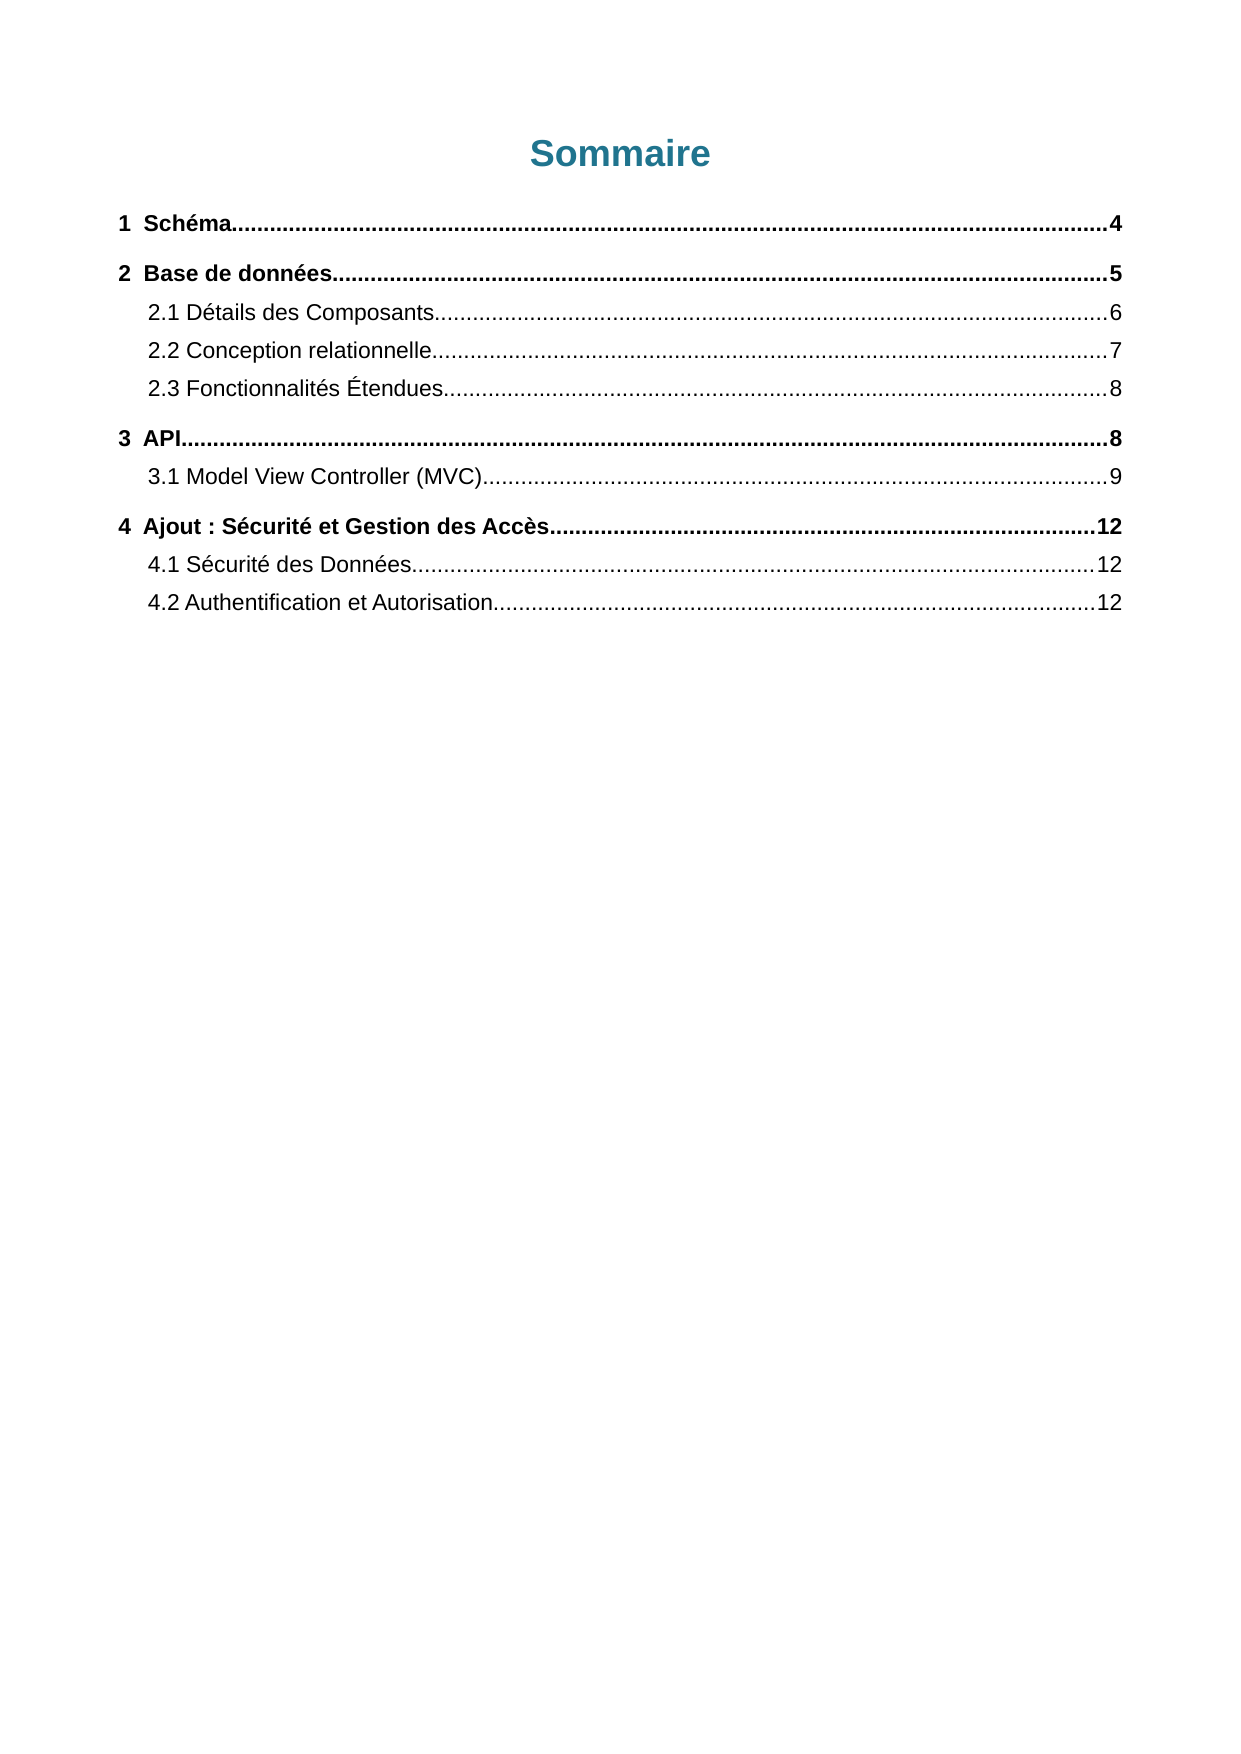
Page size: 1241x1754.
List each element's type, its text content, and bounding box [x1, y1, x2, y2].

text 3.1 Model View Controller (MVC) 9 [148, 463, 1122, 489]
text 4 Ajout : Sécurité et Gestion des Accès 12 [118, 513, 1122, 539]
text 1 Schéma 4 [118, 210, 1122, 237]
subtitle Sommaire [118, 131, 1122, 174]
text 3 API 8 [118, 425, 1122, 451]
text 2 Base de données 5 [118, 260, 1122, 287]
text 4.2 Authentification et Autorisation 12 [148, 589, 1122, 615]
text 2.3 Fonctionnalités Étendues 8 [148, 375, 1122, 401]
text 2.2 Conception relationnelle 7 [148, 337, 1122, 363]
text 2.1 Détails des Composants 6 [148, 298, 1122, 325]
text 4.1 Sécurité des Données 12 [148, 551, 1122, 577]
